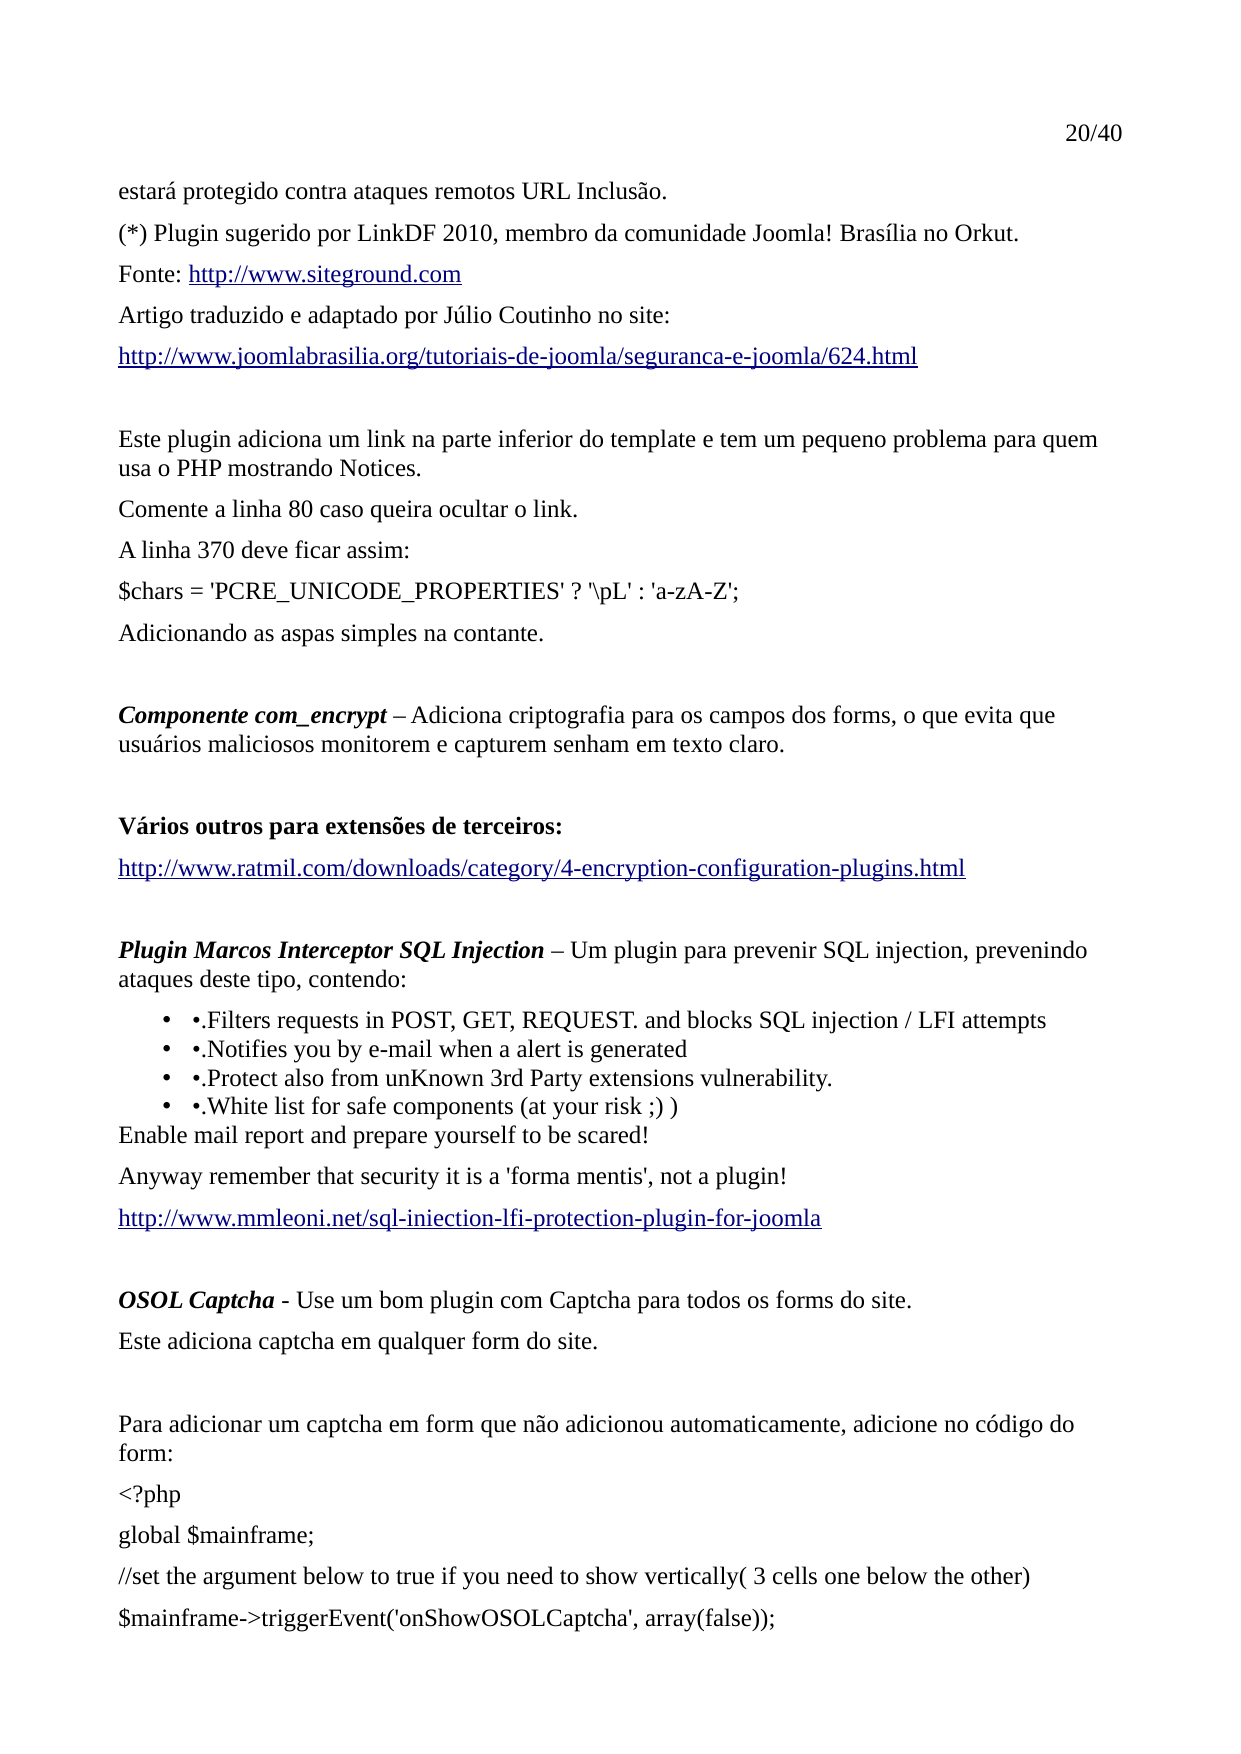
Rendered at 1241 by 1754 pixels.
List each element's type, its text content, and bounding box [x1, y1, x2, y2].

text estará protegido contra ataques remotos URL Inclusão. [118, 176, 1122, 205]
text http://www.joomlabrasilia.org/tutoriais-de-joomla/seguranca-e-joomla/624.html [118, 341, 1122, 370]
text http://www.ratmil.com/downloads/category/4-encryption-configuration-plugins.html [118, 853, 1122, 881]
text Para adicionar um captcha em form que não adicionou automaticamente, adicione no código do form: [118, 1409, 1122, 1466]
text Componente com_encrypt – Adiciona criptografia para os campos dos forms, o que evita que usuários maliciosos monitorem e capturem senham em texto claro. [118, 700, 1122, 758]
text Plugin Marcos Interceptor SQL Injection – Um plugin para prevenir SQL injection, prevenindo ataques deste tipo, contendo: [118, 935, 1122, 993]
text Este plugin adiciona um link na parte inferior do template e tem um pequeno problema para quem usa o PHP mostrando Notices. [118, 424, 1122, 481]
text Vários outros para extensões de terceiros: [118, 811, 1122, 840]
list •.Filters requests in POST, GET, REQUEST. and blocks SQL injection / LFI attempts [162, 1005, 1122, 1034]
text OSOL Captcha - Use um bom plugin com Captcha para todos os forms do site. [118, 1285, 1122, 1314]
list •.Notifies you by e-mail when a alert is generated [162, 1034, 1122, 1063]
text Adicionando as aspas simples na contante. [118, 618, 1122, 646]
text Enable mail report and prepare yourself to be scared! [118, 1120, 1122, 1149]
text (*) Plugin sugerido por LinkDF 2010, membro da comunidade Joomla! Brasília no Orkut. [118, 218, 1122, 246]
text //set the argument below to true if you need to show vertically( 3 cells one below the other) [118, 1561, 1122, 1590]
text $chars = 'PCRE_UNICODE_PROPERTIES' ? '\pL' : 'a-zA-Z'; [118, 576, 1122, 605]
text $mainframe->triggerEvent('onShowOSOLCaptcha', array(false)); [118, 1603, 1122, 1631]
list •.Protect also from unKnown 3rd Party extensions vulnerability. [162, 1063, 1122, 1091]
text Fonte: http://www.siteground.com [118, 259, 1122, 288]
text Comente a linha 80 caso queira ocultar o link. [118, 494, 1122, 523]
text Anyway remember that security it is a 'forma mentis', not a plugin! [118, 1161, 1122, 1190]
text global $mainframe; [118, 1520, 1122, 1549]
list •.White list for safe components (at your risk ;) ) [162, 1091, 1122, 1120]
text A linha 370 deve ficar assim: [118, 535, 1122, 564]
text http://www.mmleoni.net/sql-iniection-lfi-protection-plugin-for-joomla [118, 1203, 1122, 1231]
text Este adiciona captcha em qualquer form do site. [118, 1326, 1122, 1355]
text <?php [118, 1479, 1122, 1508]
text Artigo traduzido e adaptado por Júlio Coutinho no site: [118, 300, 1122, 329]
